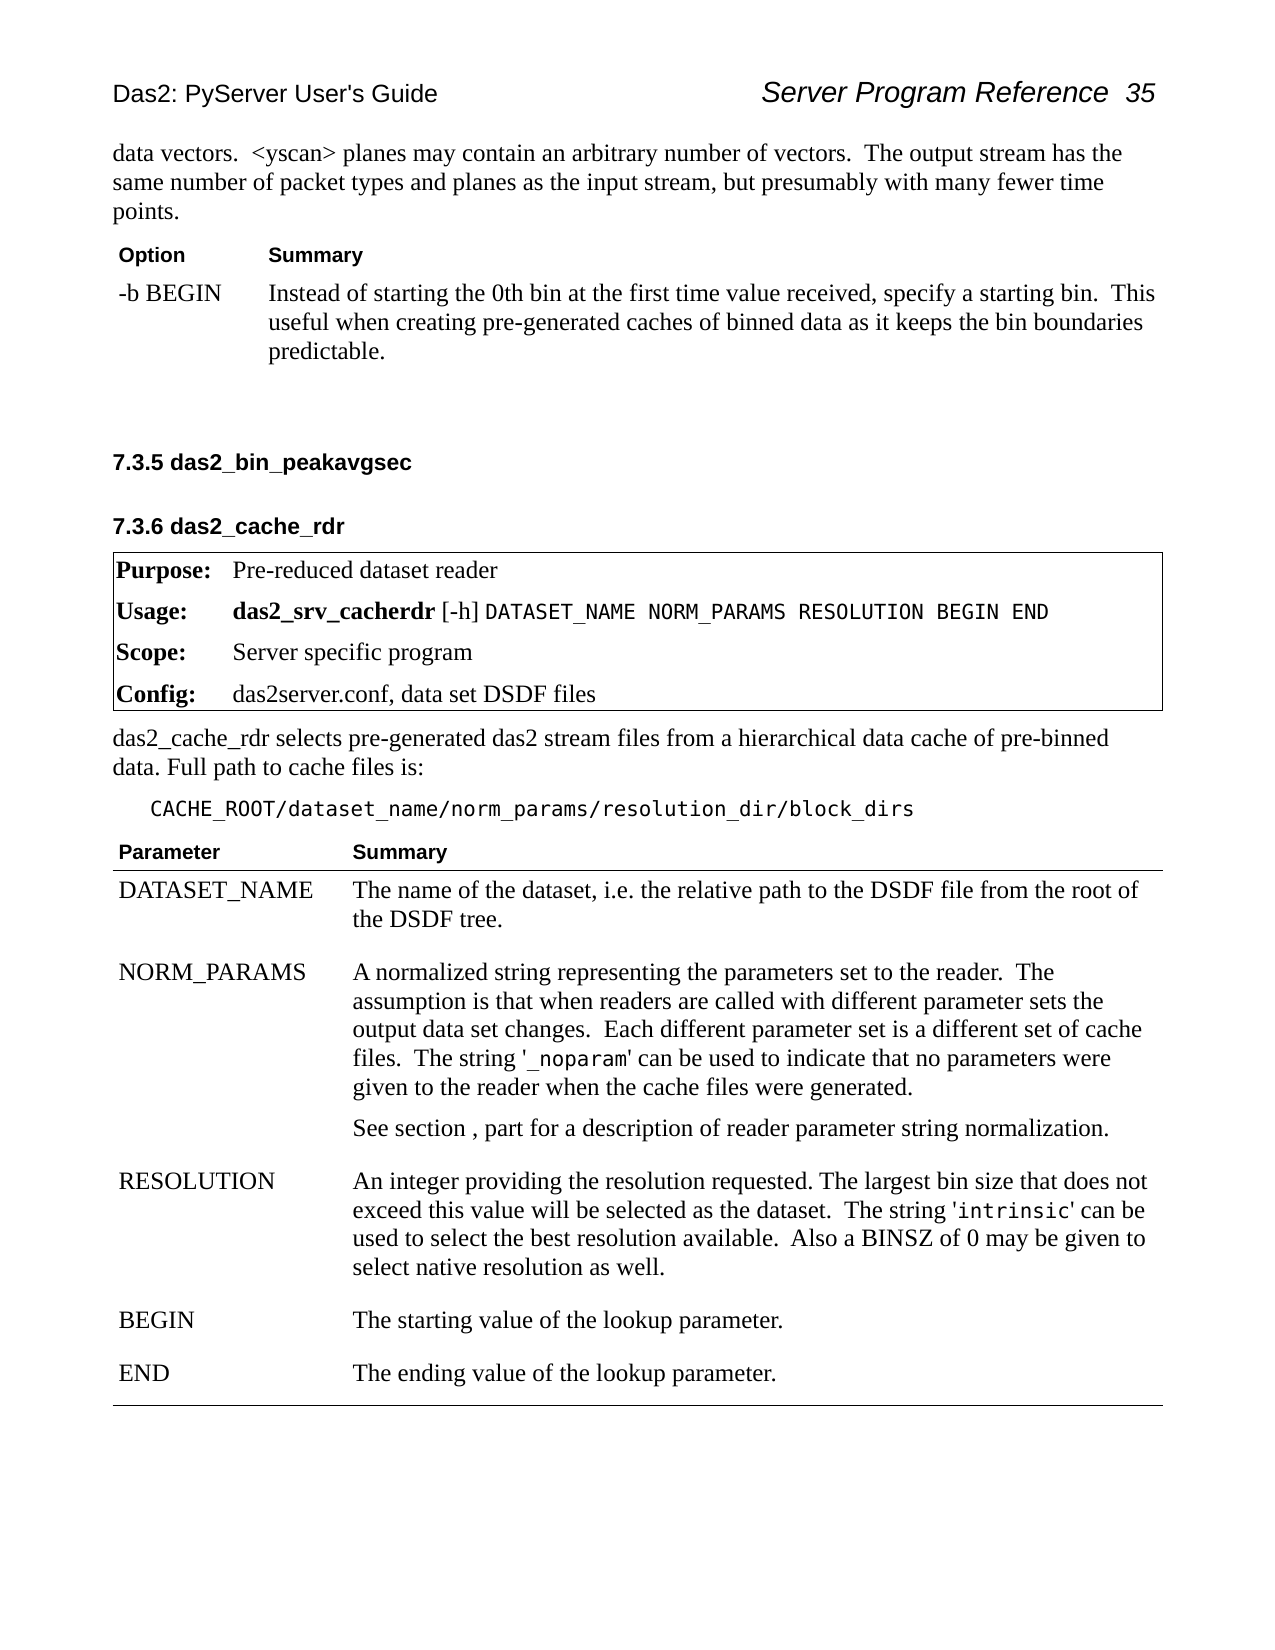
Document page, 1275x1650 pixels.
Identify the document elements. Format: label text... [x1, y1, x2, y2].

text Config: das2server.conf, data set DSDF files [114, 676, 1162, 710]
table_cell Instead of starting the 0th bin at the first time value received, specify a starting bin. This useful when creating pre-generated caches of binned data as it keeps the bin boundaries predictable. [263, 273, 1162, 383]
text CACHE_ROOT/dataset_name/norm_params/resolution_dir/block_dirs [112, 793, 1162, 822]
table_cell An integer providing the resolution requested. The largest bin size that does not exceed this value will be selected as the dataset. The string 'intrinsic' can be used to select the best resolution available. Also a BINSZ of 0 may be given to select native resolution as well. [347, 1160, 1162, 1299]
table_cell The ending value of the lookup parameter. [347, 1352, 1162, 1405]
table_cell NORM_PARAMS [113, 951, 347, 1160]
table_cell -b BEGIN [113, 273, 262, 383]
text Scope: Server specific program [114, 634, 1162, 666]
text Usage: das2_srv_cacherdr [-h] DATASET_NAME NORM_PARAMS RESOLUTION BEGIN END [114, 593, 1162, 625]
table_header Summary [263, 237, 1162, 273]
text Purpose: Pre-reduced dataset reader [114, 553, 1162, 584]
table_cell DATASET_NAME [113, 871, 347, 951]
text data vectors. <yscan> planes may contain an arbitrary number of vectors. The output stream has the same number of packet types and planes as the input stream, but presumably with many fewer time points. [112, 138, 1162, 225]
text das2_cache_rdr selects pre-generated das2 stream files from a hierarchical data cache of pre-binned data. Full path to cache files is: [112, 723, 1162, 781]
table_header Parameter [113, 834, 347, 870]
subtitle das2_bin_peakavgsec [112, 449, 1162, 476]
table_cell A normalized string representing the parameters set to the reader. The assumption is that when readers are called with different parameter sets the output data set changes. Each different parameter set is a different set of cache files. The string '_noparam' can be used to indicate that no parameters were given to the reader when the cache files were generated. See section , part for a description of reader parameter string normalization. [347, 951, 1162, 1160]
table_cell The starting value of the lookup parameter. [347, 1299, 1162, 1352]
table_cell BEGIN [113, 1299, 347, 1352]
table_cell The name of the dataset, i.e. the relative path to the DSDF file from the root of the DSDF tree. [347, 871, 1162, 951]
table_cell RESOLUTION [113, 1160, 347, 1299]
table_cell END [113, 1352, 347, 1405]
subtitle das2_cache_rdr [112, 513, 1162, 539]
table_header Summary [347, 834, 1162, 870]
table_header Option [113, 237, 262, 273]
